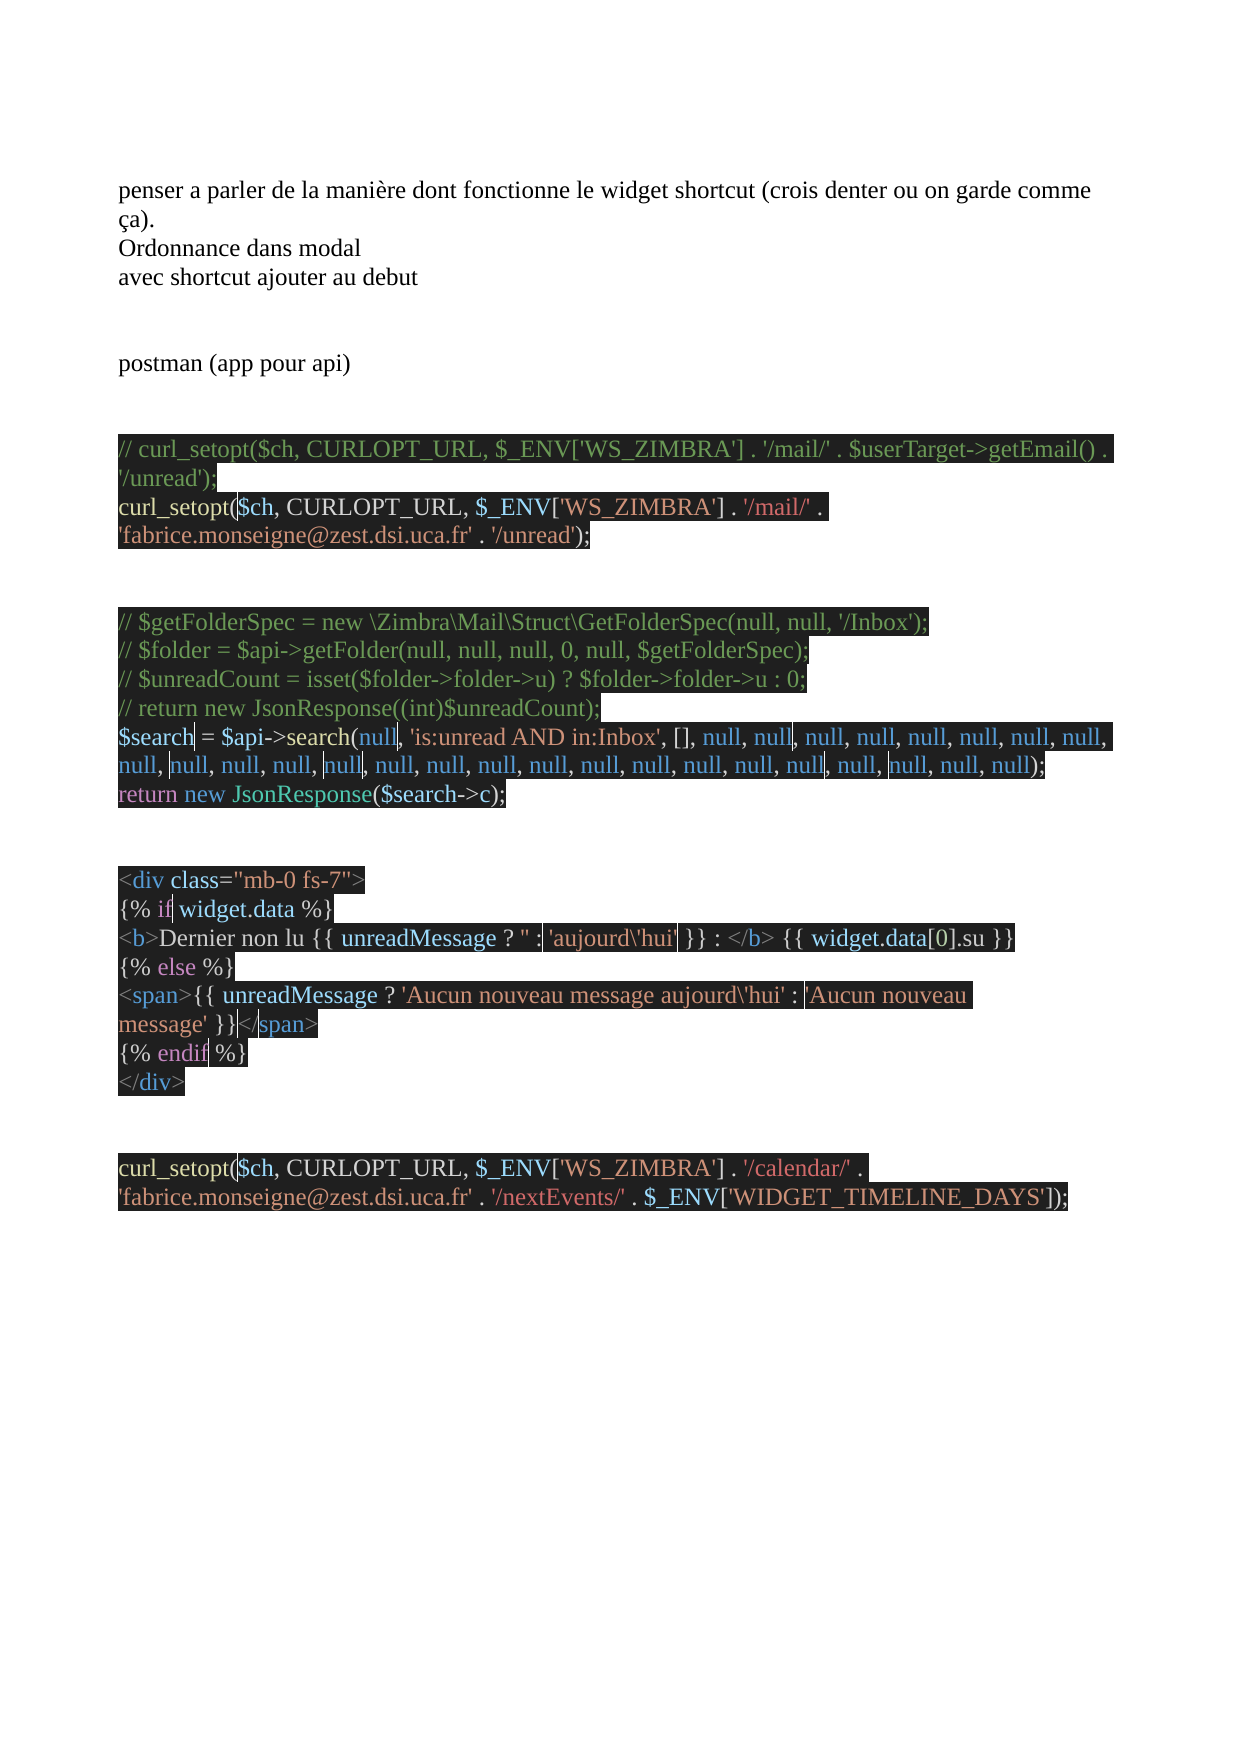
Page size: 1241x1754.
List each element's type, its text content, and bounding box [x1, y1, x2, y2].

text <span>{{ unreadMessage ? 'Aucun nouveau message aujourd\'hui' : 'Aucun nouveau message' }}</span> [118, 981, 1122, 1038]
text // $folder = $api->getFolder(null, null, null, 0, null, $getFolderSpec); [118, 636, 1122, 664]
text <div class="mb-0 fs-7"> [118, 866, 1122, 894]
text // $unreadCount = isset($folder->folder->u) ? $folder->folder->u : 0; [118, 664, 1122, 693]
text // $getFolderSpec = new \Zimbra\Mail\Struct\GetFolderSpec(null, null, '/Inbox'); [118, 607, 1122, 636]
text curl_setopt($ch, CURLOPT_URL, $_ENV['WS_ZIMBRA'] . '/mail/' . 'fabrice.monseigne@zest.dsi.uca.fr' . '/unread'); [118, 492, 1122, 549]
text {% if widget.data %} [118, 894, 1122, 923]
text <b>Dernier non lu {{ unreadMessage ? '' : 'aujourd\'hui' }} : </b> {{ widget.data[0].su }} [118, 923, 1122, 952]
text penser a parler de la manière dont fonctionne le widget shortcut (crois denter ou on garde comme ça). [118, 176, 1122, 233]
text Ordonnance dans modal [118, 233, 1122, 262]
text {% endif %} [118, 1038, 1122, 1067]
text curl_setopt($ch, CURLOPT_URL, $_ENV['WS_ZIMBRA'] . '/calendar/' . 'fabrice.monseigne@zest.dsi.uca.fr' . '/nextEvents/' . $_ENV['WIDGET_TIMELINE_DAYS']); [118, 1153, 1122, 1211]
text avec shortcut ajouter au debut [118, 262, 1122, 291]
text // return new JsonResponse((int)$unreadCount); [118, 693, 1122, 722]
text $search = $api->search(null, 'is:unread AND in:Inbox', [], null, null, null, null, null, null, null, null, null, null, null, null, null, null, null, null, null, null, null, null, null, null, null, null, null, null); [118, 722, 1122, 779]
text return new JsonResponse($search->c); [118, 779, 1122, 808]
text {% else %} [118, 952, 1122, 981]
text </div> [118, 1067, 1122, 1096]
text // curl_setopt($ch, CURLOPT_URL, $_ENV['WS_ZIMBRA'] . '/mail/' . $userTarget->getEmail() . '/unread'); [118, 434, 1122, 492]
text postman (app pour api) [118, 348, 1122, 377]
